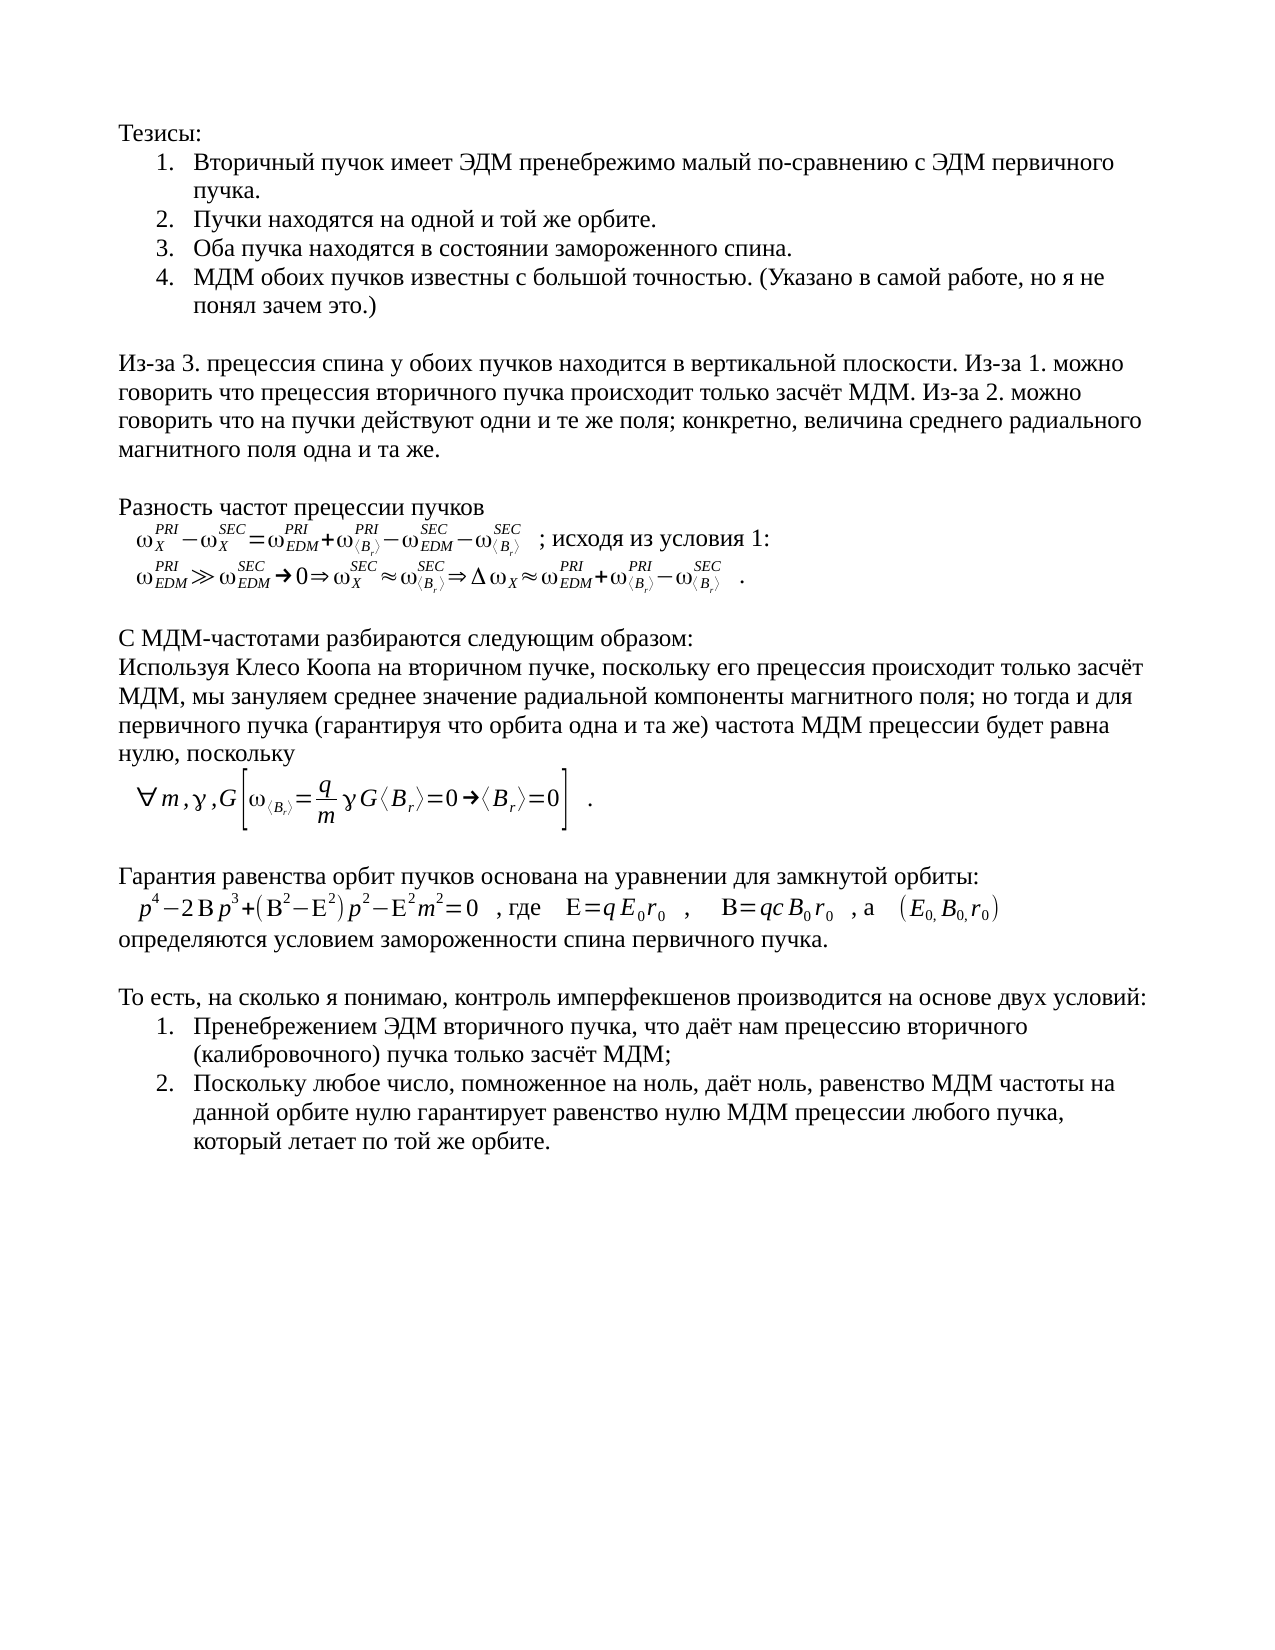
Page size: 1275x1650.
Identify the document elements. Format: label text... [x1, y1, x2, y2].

list Поскольку любое число, помноженное на ноль, даёт ноль, равенство МДМ частоты на данной орбите нулю гарантирует равенство нулю МДМ прецессии любого пучка, который летает по той же орбите. [156, 1068, 1157, 1154]
text . [118, 558, 1157, 595]
text Гарантия равенства орбит пучков основана на уравнении для замкнутой орбиты: [118, 861, 1157, 889]
list Вторичный пучок имеет ЭДМ пренебрежимо малый по-сравнению с ЭДМ первичного пучка. [156, 147, 1157, 204]
text Из-за 3. прецессия спина у обоих пучков находится в вертикальной плоскости. Из-за 1. можно говорить что прецессия вторичного пучка происходит только засчёт МДМ. Из-за 2. можно говорить что на пучки действуют одни и те же поля; конкретно, величина среднего радиального магнитного поля одна и та же. [118, 348, 1157, 463]
text Тезисы: [118, 118, 1157, 147]
text . [118, 767, 1157, 832]
text То есть, на сколько я понимаю, контроль имперфекшенов производится на основе двух условий: [118, 982, 1157, 1011]
text Используя Клесо Коопа на вторичном пучке, поскольку его прецессия происходит только засчёт МДМ, мы зануляем среднее значение радиальной компоненты магнитного поля; но тогда и для первичного пучка (гарантируя что орбита одна и та же) частота МДМ прецессии будет равна нулю, поскольку [118, 652, 1157, 767]
list Оба пучка находятся в состоянии замороженного спина. [156, 233, 1157, 262]
list Пренебрежением ЭДМ вторичного пучка, что даёт нам прецессию вторичного (калибровочного) пучка только засчёт МДМ; [156, 1011, 1157, 1068]
text С МДМ-частотами разбираются следующим образом: [118, 623, 1157, 652]
list Пучки находятся на одной и той же орбите. [156, 204, 1157, 233]
text Разность частот прецессии пучков [118, 492, 1157, 521]
list МДМ обоих пучков известны с большой точностью. (Указано в самой работе, но я не понял зачем это.) [156, 262, 1157, 319]
text ; исходя из условия 1: [118, 521, 1157, 558]
text , где , , а определяются условием замороженности спина первичного пучка. [118, 889, 1157, 953]
